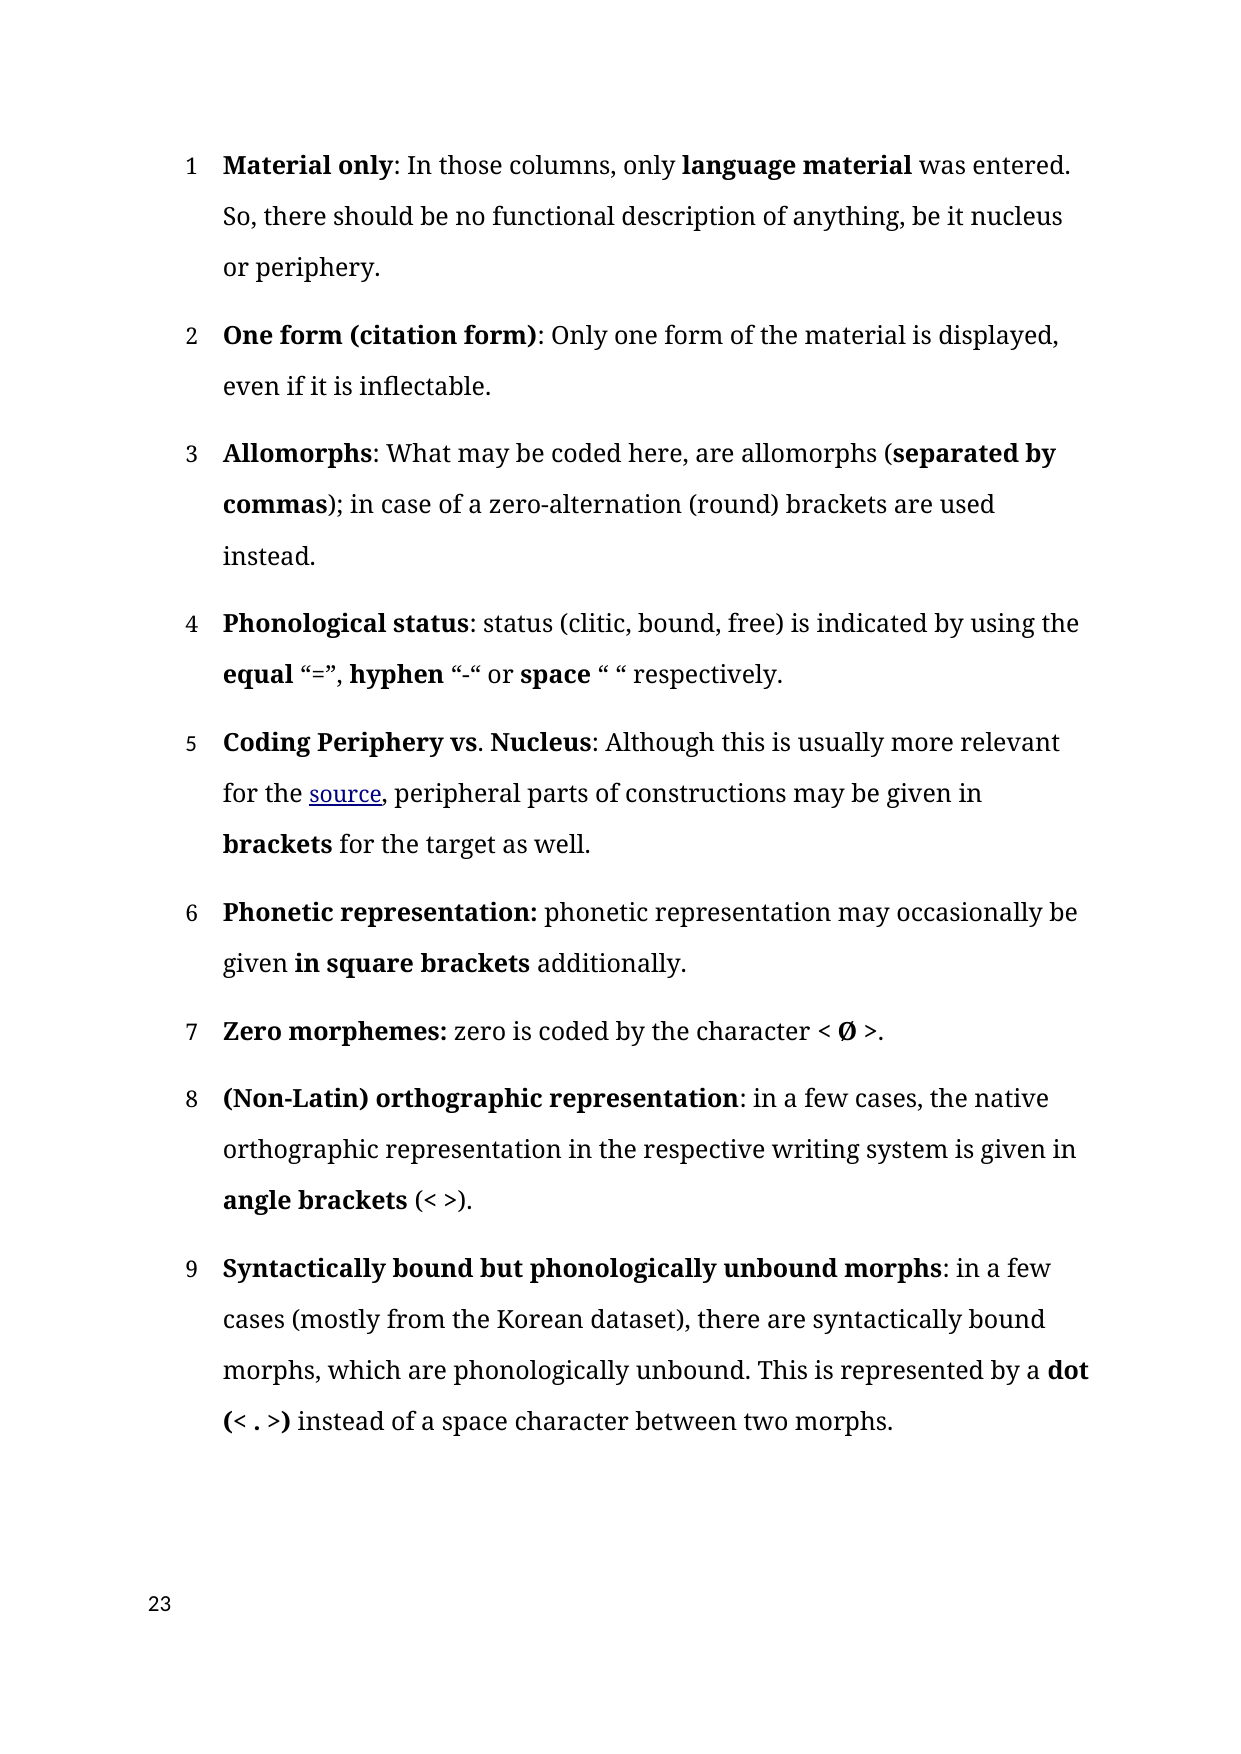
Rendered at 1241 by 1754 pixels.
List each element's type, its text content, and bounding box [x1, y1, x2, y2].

list (Non-Latin) orthographic representation: in a few cases, the native orthographic representation in the respective writing system is given in angle brackets (< >). [185, 1081, 1093, 1217]
list Material only: In those columns, only language material was entered. So, there should be no functional description of anything, be it nucleus or periphery. [185, 148, 1093, 284]
list Zero morphemes: zero is coded by the character < Ø >. [185, 1013, 1093, 1047]
list Phonetic representation: phonetic representation may occasionally be given in square brackets additionally. [185, 894, 1093, 979]
list Phonological status: status (clitic, bound, free) is indicated by using the equal “=”, hyphen “-“ or space “ “ respectively. [185, 606, 1093, 691]
list Syntactically bound but phonologically unbound morphs: in a few cases (mostly from the Korean dataset), there are syntactically bound morphs, which are phonologically unbound. This is represented by a dot (< . >) instead of a space character between two morphs. [185, 1251, 1093, 1438]
list Allomorphs: What may be coded here, are allomorphs (separated by commas); in case of a zero-alternation (round) brackets are used instead. [185, 436, 1093, 572]
list One form (citation form): Only one form of the material is displayed, even if it is inflectable. [185, 317, 1093, 402]
list Coding Periphery vs. Nucleus: Although this is usually more relevant for the source, peripheral parts of constructions may be given in brackets for the target as well. [185, 725, 1093, 861]
